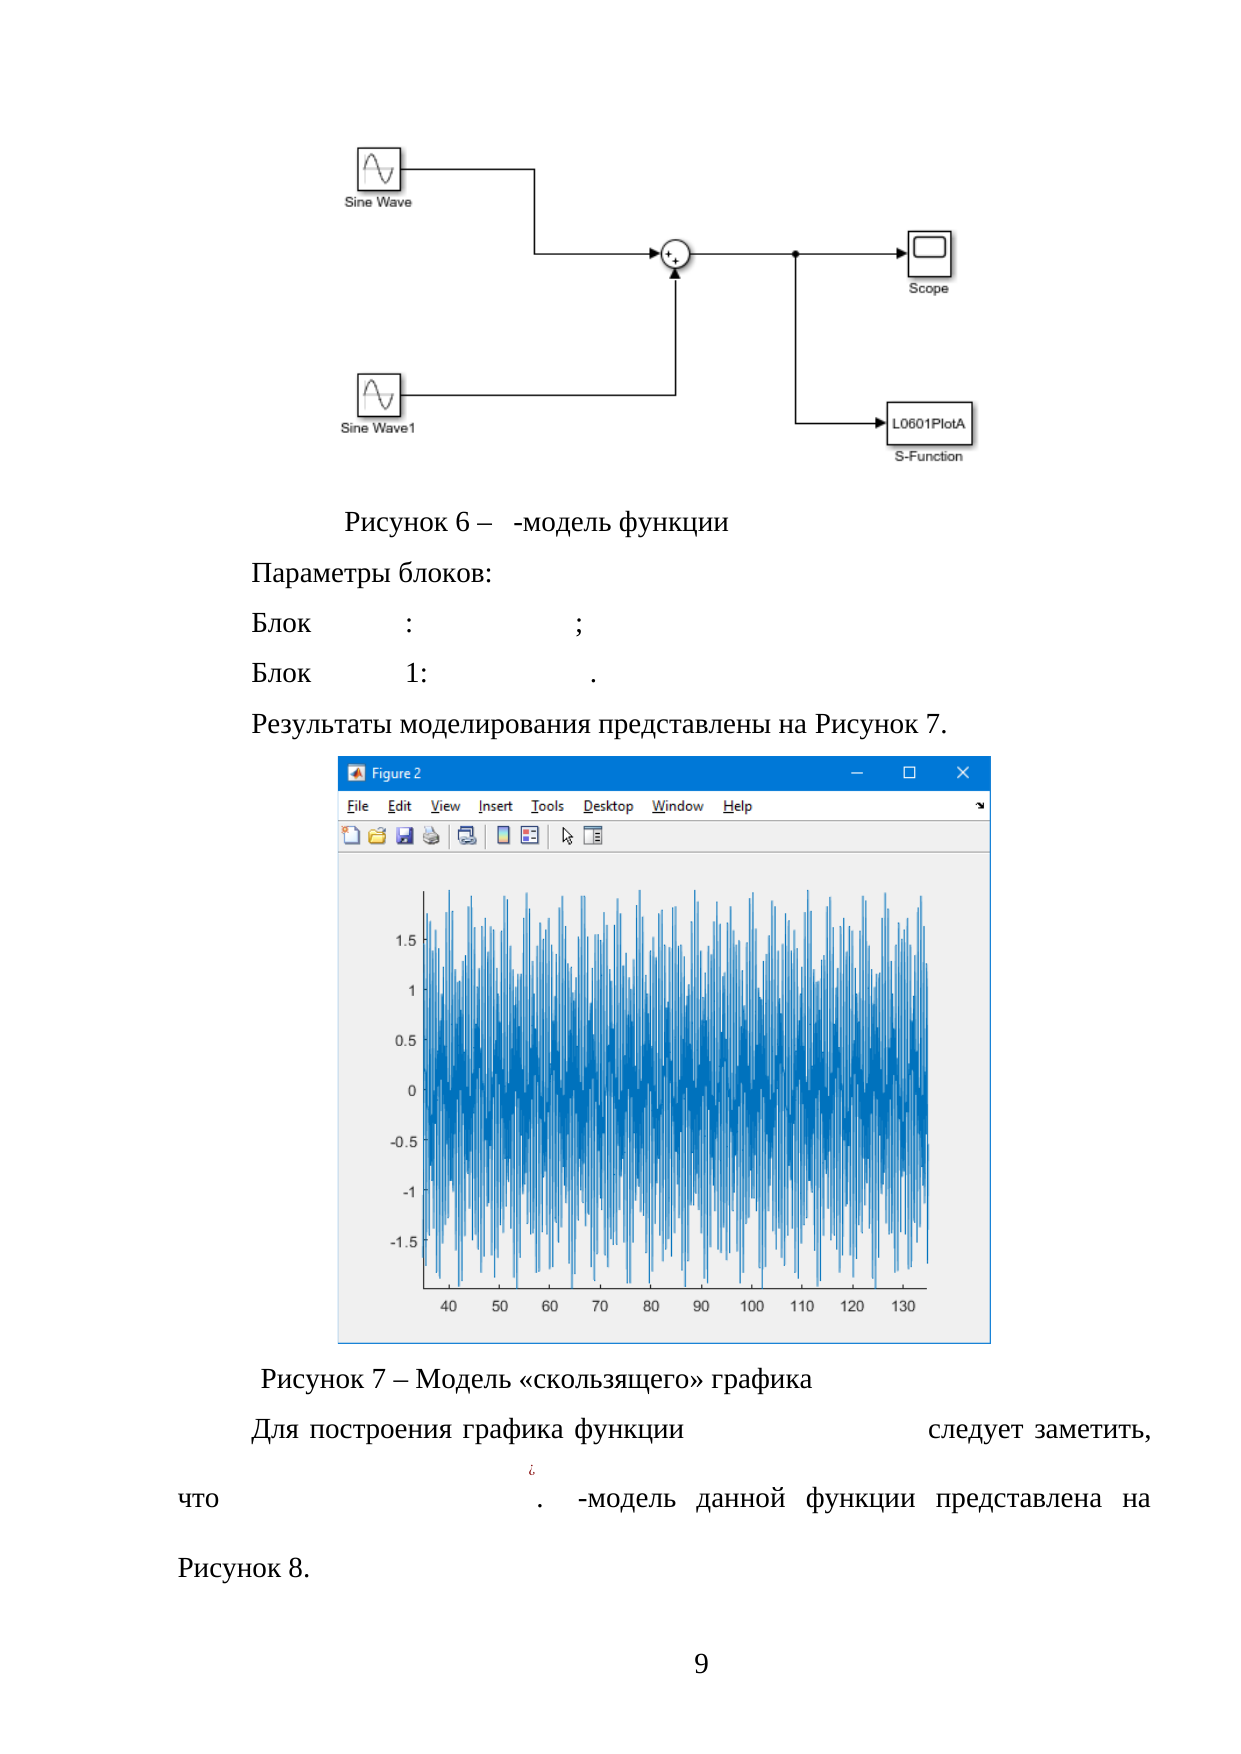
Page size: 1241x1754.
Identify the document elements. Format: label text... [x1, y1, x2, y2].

text Блок 1: . [177, 655, 1152, 689]
text Результаты моделирования представлены на рисунок 7. [177, 706, 1152, 739]
text Для построения графика функции следует заметить, что . -модель данной функции представлена на рисунок 8. [177, 1411, 1152, 1583]
text Рисунок 6 – -модель функции [177, 504, 1152, 538]
text Блок : ; [177, 605, 1152, 639]
text Рисунок 7 – Модель «скользящего» графика [177, 1361, 1152, 1394]
picture [301, 118, 1028, 488]
picture [337, 756, 991, 1344]
text Параметры блоков: [177, 555, 1152, 588]
